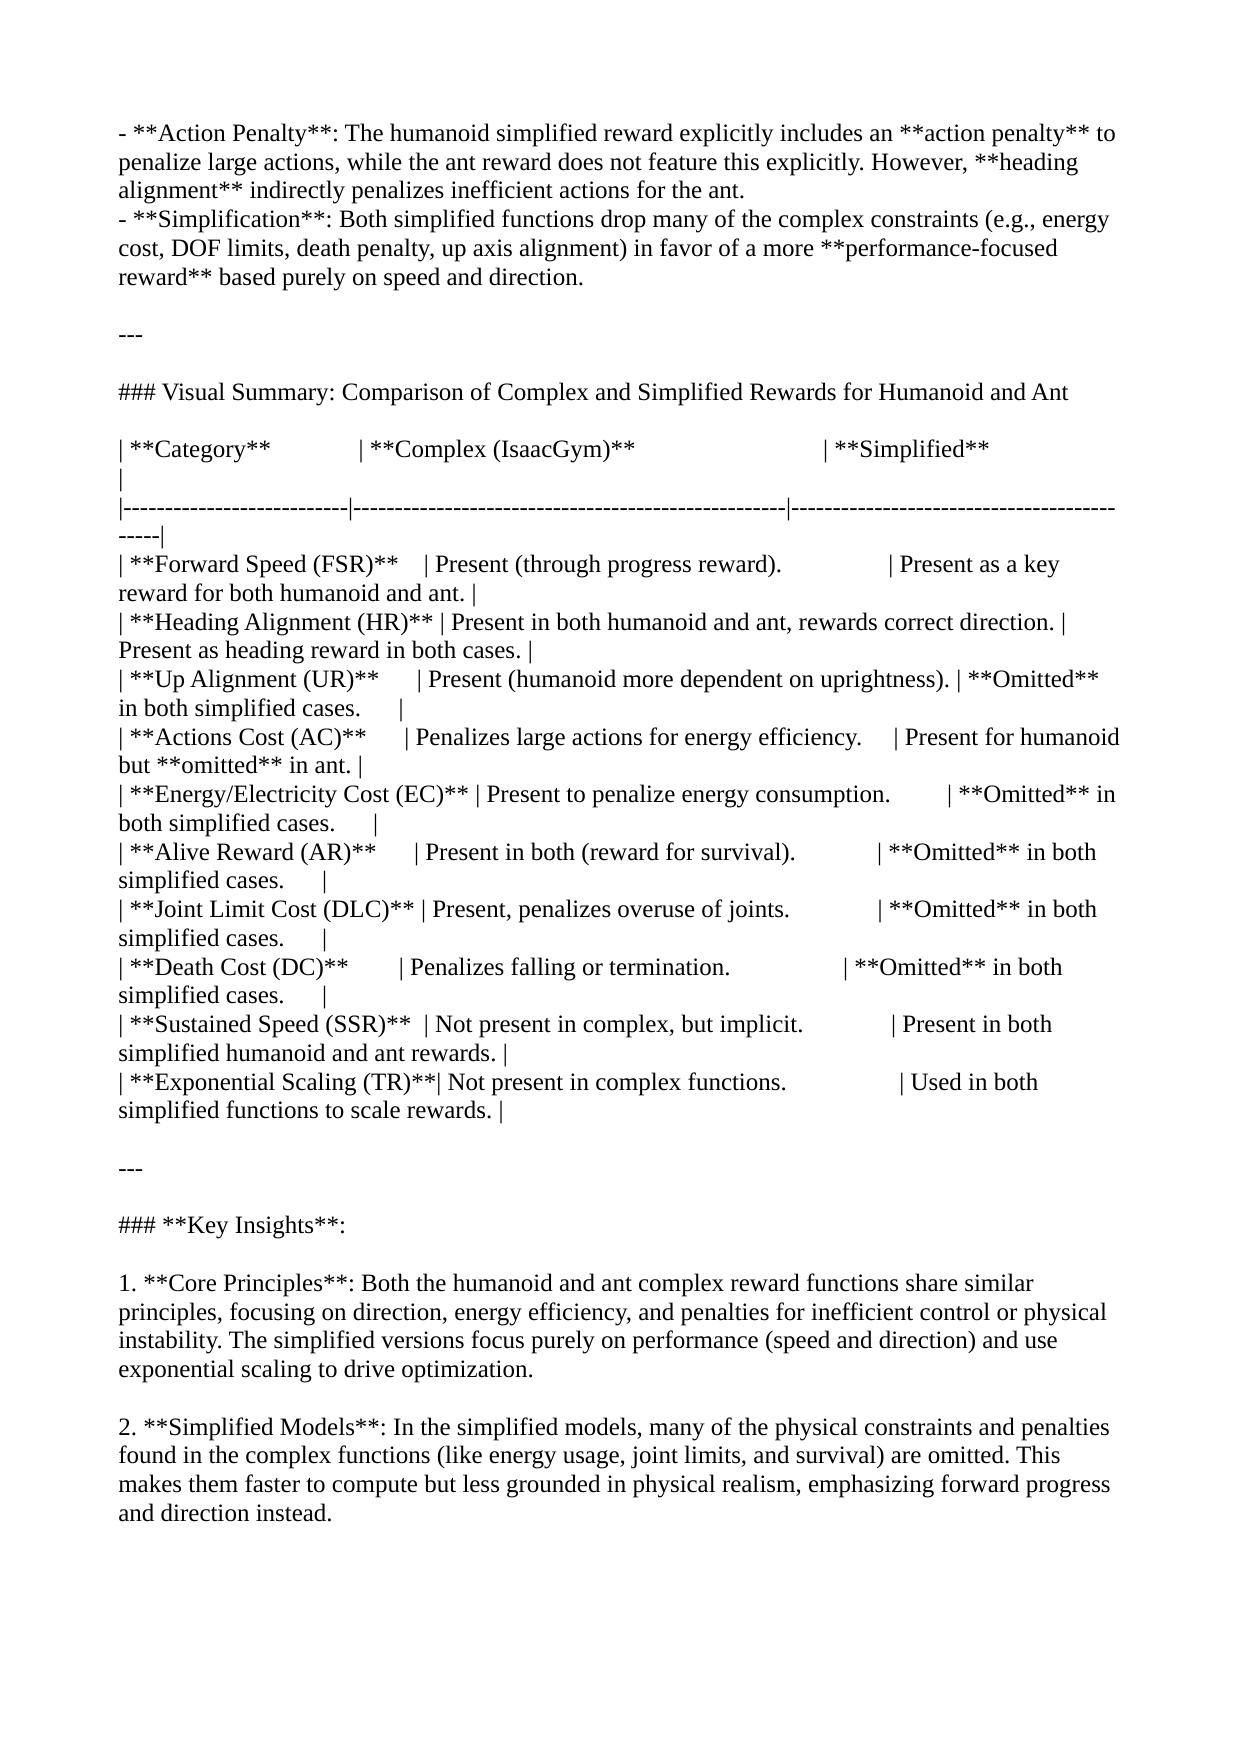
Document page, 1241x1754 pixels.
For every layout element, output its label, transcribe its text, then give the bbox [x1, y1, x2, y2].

text | **Energy/Electricity Cost (EC)** | Present to penalize energy consumption. | **Omitted** in both simplified cases. | [118, 779, 1122, 837]
text ### Visual Summary: Comparison of Complex and Simplified Rewards for Humanoid and Ant [118, 377, 1122, 406]
text | **Actions Cost (AC)** | Penalizes large actions for energy efficiency. | Present for humanoid but **omitted** in ant. | [118, 722, 1122, 779]
text | **Joint Limit Cost (DLC)** | Present, penalizes overuse of joints. | **Omitted** in both simplified cases. | [118, 894, 1122, 952]
text 2. **Simplified Models**: In the simplified models, many of the physical constraints and penalties found in the complex functions (like energy usage, joint limits, and survival) are omitted. This makes them faster to compute but less grounded in physical realism, emphasizing forward progress and direction instead. [118, 1412, 1122, 1527]
text ### **Key Insights**: [118, 1211, 1122, 1239]
text |---------------------------|----------------------------------------------------|--------------------------------------------| [118, 492, 1122, 549]
text | **Heading Alignment (HR)** | Present in both humanoid and ant, rewards correct direction. | Present as heading reward in both cases. | [118, 607, 1122, 664]
text | **Death Cost (DC)** | Penalizes falling or termination. | **Omitted** in both simplified cases. | [118, 952, 1122, 1009]
text - **Simplification**: Both simplified functions drop many of the complex constraints (e.g., energy cost, DOF limits, death penalty, up axis alignment) in favor of a more **performance-focused reward** based purely on speed and direction. [118, 204, 1122, 291]
text | **Forward Speed (FSR)** | Present (through progress reward). | Present as a key reward for both humanoid and ant. | [118, 549, 1122, 607]
text - **Action Penalty**: The humanoid simplified reward explicitly includes an **action penalty** to penalize large actions, while the ant reward does not feature this explicitly. However, **heading alignment** indirectly penalizes inefficient actions for the ant. [118, 118, 1122, 204]
text | **Category** | **Complex (IsaacGym)** | **Simplified** | [118, 434, 1122, 492]
text --- [118, 319, 1122, 348]
text | **Exponential Scaling (TR)**| Not present in complex functions. | Used in both simplified functions to scale rewards. | [118, 1067, 1122, 1124]
text 1. **Core Principles**: Both the humanoid and ant complex reward functions share similar principles, focusing on direction, energy efficiency, and penalties for inefficient control or physical instability. The simplified versions focus purely on performance (speed and direction) and use exponential scaling to drive optimization. [118, 1268, 1122, 1383]
text --- [118, 1153, 1122, 1182]
text | **Up Alignment (UR)** | Present (humanoid more dependent on uprightness). | **Omitted** in both simplified cases. | [118, 664, 1122, 722]
text | **Alive Reward (AR)** | Present in both (reward for survival). | **Omitted** in both simplified cases. | [118, 837, 1122, 894]
text | **Sustained Speed (SSR)** | Not present in complex, but implicit. | Present in both simplified humanoid and ant rewards. | [118, 1009, 1122, 1067]
